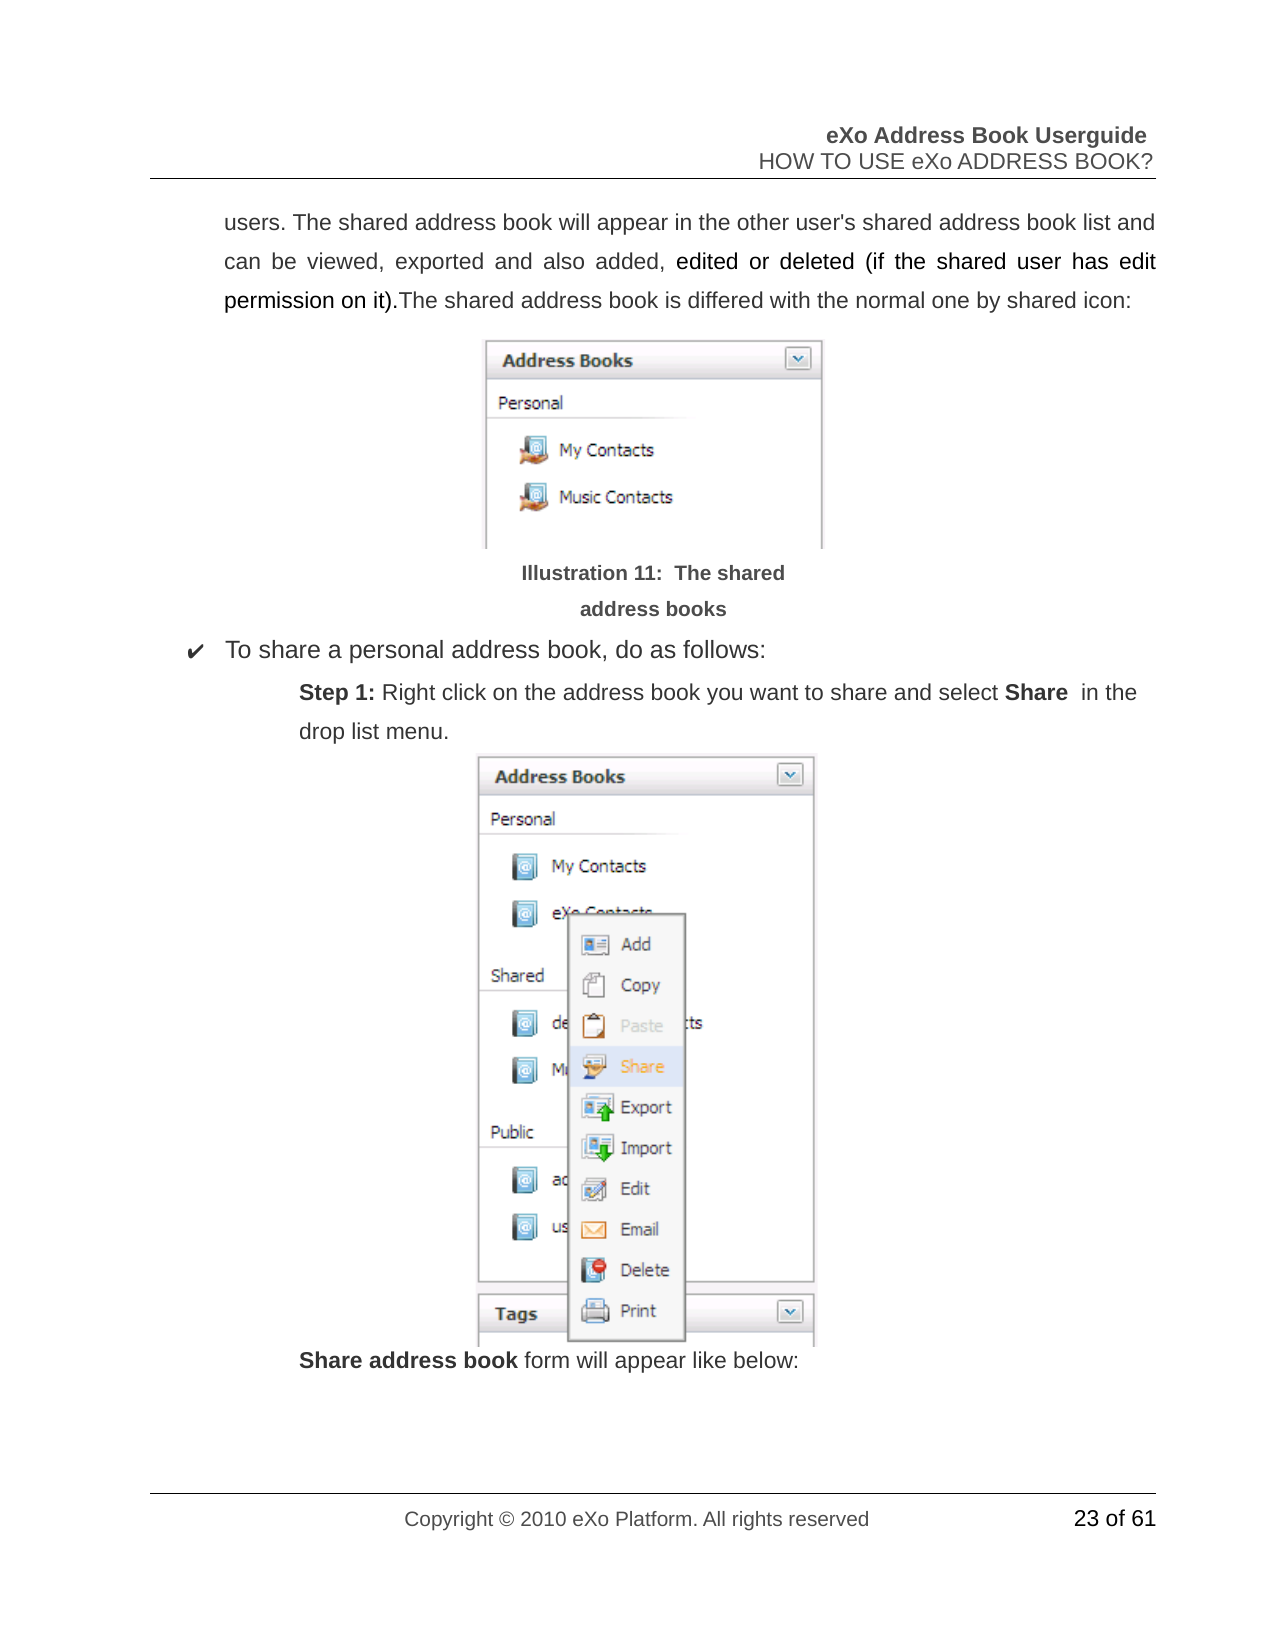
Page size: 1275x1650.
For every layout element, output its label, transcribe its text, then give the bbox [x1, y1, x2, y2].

list Illustration 11: The shared address books [481, 549, 825, 621]
list To share a personal address book, do as follows: [187, 327, 1156, 664]
picture [481, 339, 826, 549]
list Step 1: Right click on the address book you want to share and select Share in the drop list menu. Share address book form will appear like below: [261, 678, 1156, 1373]
picture [475, 753, 818, 1347]
text users. The shared address book will appear in the other user's shared address book list and can be viewed, exported and also added, edited or deleted (if the shared user has edit permission on it).The shared address book is differed with the normal one by shared icon: [224, 208, 1156, 314]
